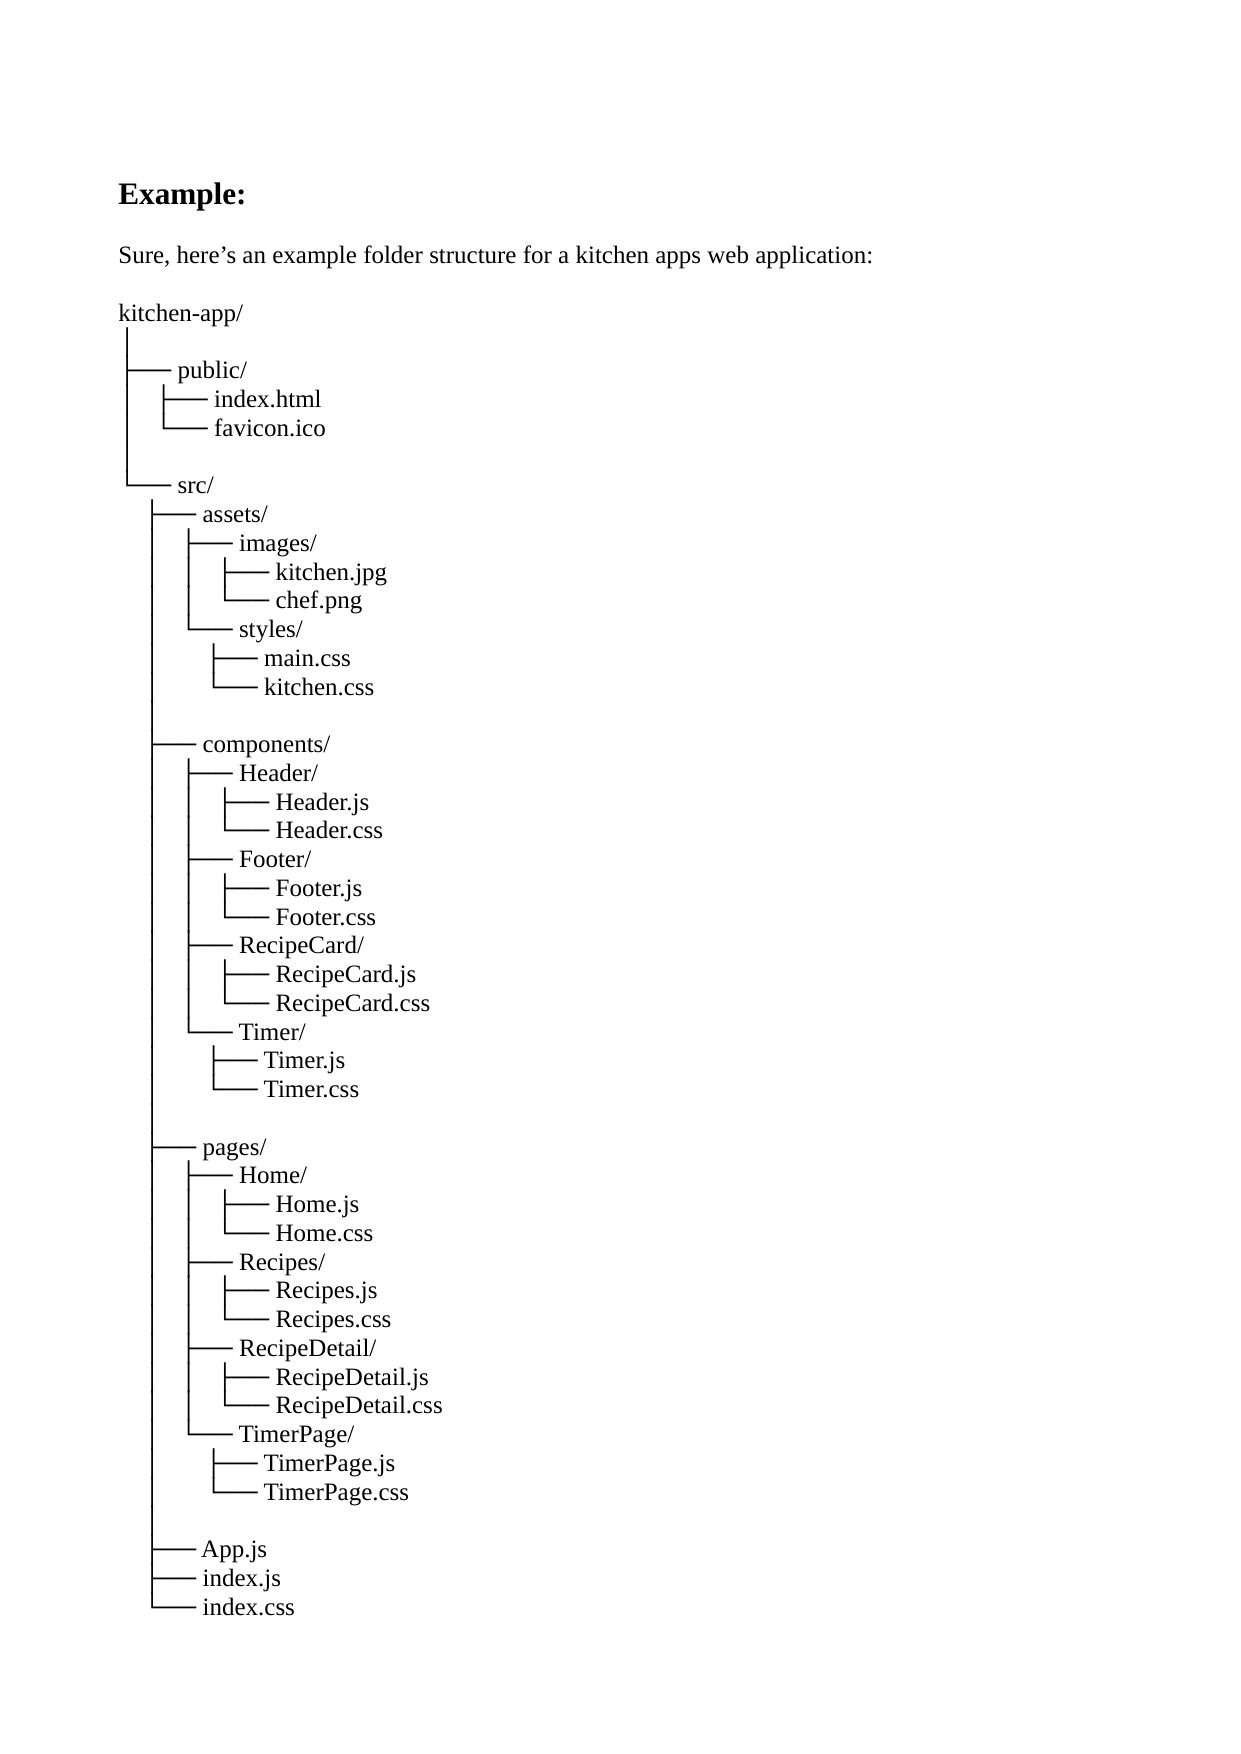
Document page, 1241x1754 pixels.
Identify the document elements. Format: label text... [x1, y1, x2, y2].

text ├── index.js [118, 1563, 151, 1592]
text │ ├── index.html [164, 384, 1122, 413]
text │ [153, 700, 1122, 729]
text │ │ └── Header.css [189, 815, 1122, 844]
text │ └── kitchen.css [118, 672, 151, 700]
text │ └── Timer.css [153, 1074, 1122, 1103]
text └── src/ [118, 470, 1122, 499]
text │ │ ├── Recipes.js [226, 1275, 1122, 1304]
text │ ├── images/ [118, 528, 151, 557]
text │ │ └── chef.png [189, 585, 1122, 614]
text │ [128, 442, 1122, 470]
text │ ├── TimerPage.js [118, 1448, 151, 1477]
text │ │ ├── Home.js [118, 1189, 151, 1218]
text │ ├── TimerPage.js [214, 1448, 1122, 1477]
text │ [118, 1103, 151, 1132]
text ├── public/ [118, 355, 126, 384]
text │ │ ├── RecipeCard.js [226, 959, 1122, 988]
text │ │ └── Recipes.css [189, 1304, 1122, 1333]
text │ ├── Home/ [153, 1160, 187, 1189]
text │ ├── images/ [153, 528, 187, 557]
text │ │ └── Home.css [153, 1218, 187, 1247]
text ├── pages/ [118, 1132, 151, 1160]
text │ ├── Recipes/ [153, 1247, 187, 1275]
text │ └── styles/ [118, 614, 151, 643]
text │ │ └── RecipeDetail.css [153, 1390, 187, 1419]
text ├── public/ [128, 355, 1122, 384]
text │ ├── Timer.js [214, 1045, 1122, 1074]
text │ │ └── RecipeDetail.css [189, 1390, 1122, 1419]
text │ │ └── Home.css [189, 1218, 1122, 1247]
text │ └── kitchen.css [153, 672, 1122, 700]
text │ ├── Header/ [118, 758, 151, 787]
text │ │ └── RecipeDetail.css [118, 1390, 151, 1419]
text │ │ ├── Footer.js [153, 873, 187, 902]
text │ │ └── Header.css [118, 815, 151, 844]
text │ ├── main.css [214, 643, 1122, 672]
text │ │ ├── Footer.js [118, 873, 151, 902]
text │ │ ├── RecipeDetail.js [189, 1362, 224, 1390]
text │ └── TimerPage.css [153, 1477, 1122, 1505]
text │ │ ├── RecipeCard.js [118, 959, 151, 988]
text │ └── TimerPage/ [153, 1419, 1122, 1448]
text │ │ ├── kitchen.jpg [189, 557, 224, 585]
text │ [128, 327, 1122, 355]
text │ │ ├── RecipeCard.js [153, 959, 187, 988]
text ├── components/ [153, 729, 1122, 758]
text │ │ └── chef.png [118, 585, 151, 614]
text │ ├── RecipeDetail/ [118, 1333, 151, 1362]
text ├── index.js [153, 1563, 1122, 1592]
text │ │ └── Header.css [153, 815, 187, 844]
text │ ├── Footer/ [118, 844, 151, 873]
text │ │ ├── Header.js [118, 787, 151, 815]
text │ [118, 327, 126, 355]
text │ └── Timer.css [118, 1074, 151, 1103]
text ├── pages/ [153, 1132, 1122, 1160]
text ├── App.js [153, 1534, 1122, 1563]
text │ ├── RecipeCard/ [118, 930, 151, 959]
text │ │ └── RecipeCard.css [118, 988, 151, 1017]
text │ ├── index.html [128, 384, 162, 413]
text │ ├── Recipes/ [118, 1247, 151, 1275]
text │ │ └── Footer.css [189, 902, 1122, 930]
text │ │ └── RecipeCard.css [189, 988, 1122, 1017]
text ├── assets/ [153, 499, 1122, 528]
text │ │ ├── Recipes.js [189, 1275, 224, 1304]
text └── index.css [118, 1592, 1122, 1620]
text │ │ └── Footer.css [118, 902, 151, 930]
text │ ├── Timer.js [153, 1045, 212, 1074]
text │ ├── Home/ [118, 1160, 151, 1189]
text │ [118, 700, 151, 729]
text │ │ ├── Footer.js [189, 873, 224, 902]
text │ │ ├── Recipes.js [153, 1275, 187, 1304]
text │ ├── Footer/ [189, 844, 1122, 873]
text │ ├── TimerPage.js [153, 1448, 212, 1477]
text │ │ ├── RecipeDetail.js [153, 1362, 187, 1390]
text │ └── TimerPage/ [118, 1419, 151, 1448]
text │ │ └── Home.css [118, 1218, 151, 1247]
text │ │ ├── RecipeDetail.js [118, 1362, 151, 1390]
text │ └── favicon.ico [128, 413, 1122, 442]
text │ │ ├── kitchen.jpg [226, 557, 1122, 585]
text │ ├── Recipes/ [189, 1247, 1122, 1275]
text │ │ ├── Recipes.js [118, 1275, 151, 1304]
text Example: [118, 176, 1122, 212]
text │ └── TimerPage.css [118, 1477, 151, 1505]
text │ ├── RecipeDetail/ [189, 1333, 1122, 1362]
text │ │ ├── Header.js [226, 787, 1122, 815]
text │ │ ├── kitchen.jpg [118, 557, 151, 585]
text │ ├── Footer/ [153, 844, 187, 873]
text │ │ ├── Home.js [153, 1189, 187, 1218]
text │ ├── Home/ [189, 1160, 1122, 1189]
text kitchen-app/ [118, 298, 1122, 327]
text │ │ └── chef.png [153, 585, 187, 614]
text │ └── Timer/ [153, 1017, 1122, 1045]
text │ └── Timer/ [118, 1017, 151, 1045]
text │ │ └── Recipes.css [153, 1304, 187, 1333]
text │ [153, 1103, 1122, 1132]
text │ ├── main.css [118, 643, 151, 672]
text │ │ ├── Footer.js [226, 873, 1122, 902]
text │ │ ├── Home.js [226, 1189, 1122, 1218]
text │ │ └── RecipeCard.css [153, 988, 187, 1017]
text │ │ ├── kitchen.jpg [153, 557, 187, 585]
text │ ├── Header/ [153, 758, 187, 787]
text │ [153, 1505, 1122, 1534]
text ├── assets/ [118, 499, 151, 528]
text │ [118, 1505, 151, 1534]
text │ │ ├── RecipeDetail.js [226, 1362, 1122, 1390]
text │ ├── main.css [153, 643, 212, 672]
text ├── App.js [118, 1534, 151, 1563]
text │ └── styles/ [153, 614, 1122, 643]
text │ ├── Timer.js [118, 1045, 151, 1074]
text │ │ └── Footer.css [153, 902, 187, 930]
text │ ├── images/ [189, 528, 1122, 557]
text │ │ ├── RecipeCard.js [189, 959, 224, 988]
text │ │ ├── Header.js [189, 787, 224, 815]
text │ [118, 442, 126, 470]
text Sure, here’s an example folder structure for a kitchen apps web application: [118, 240, 1122, 269]
text ├── components/ [118, 729, 151, 758]
text │ ├── RecipeDetail/ [153, 1333, 187, 1362]
text │ ├── Header/ [189, 758, 1122, 787]
text │ ├── RecipeCard/ [153, 930, 187, 959]
text │ │ ├── Header.js [153, 787, 187, 815]
text │ ├── RecipeCard/ [189, 930, 1122, 959]
text │ │ ├── Home.js [189, 1189, 224, 1218]
text │ │ └── Recipes.css [118, 1304, 151, 1333]
